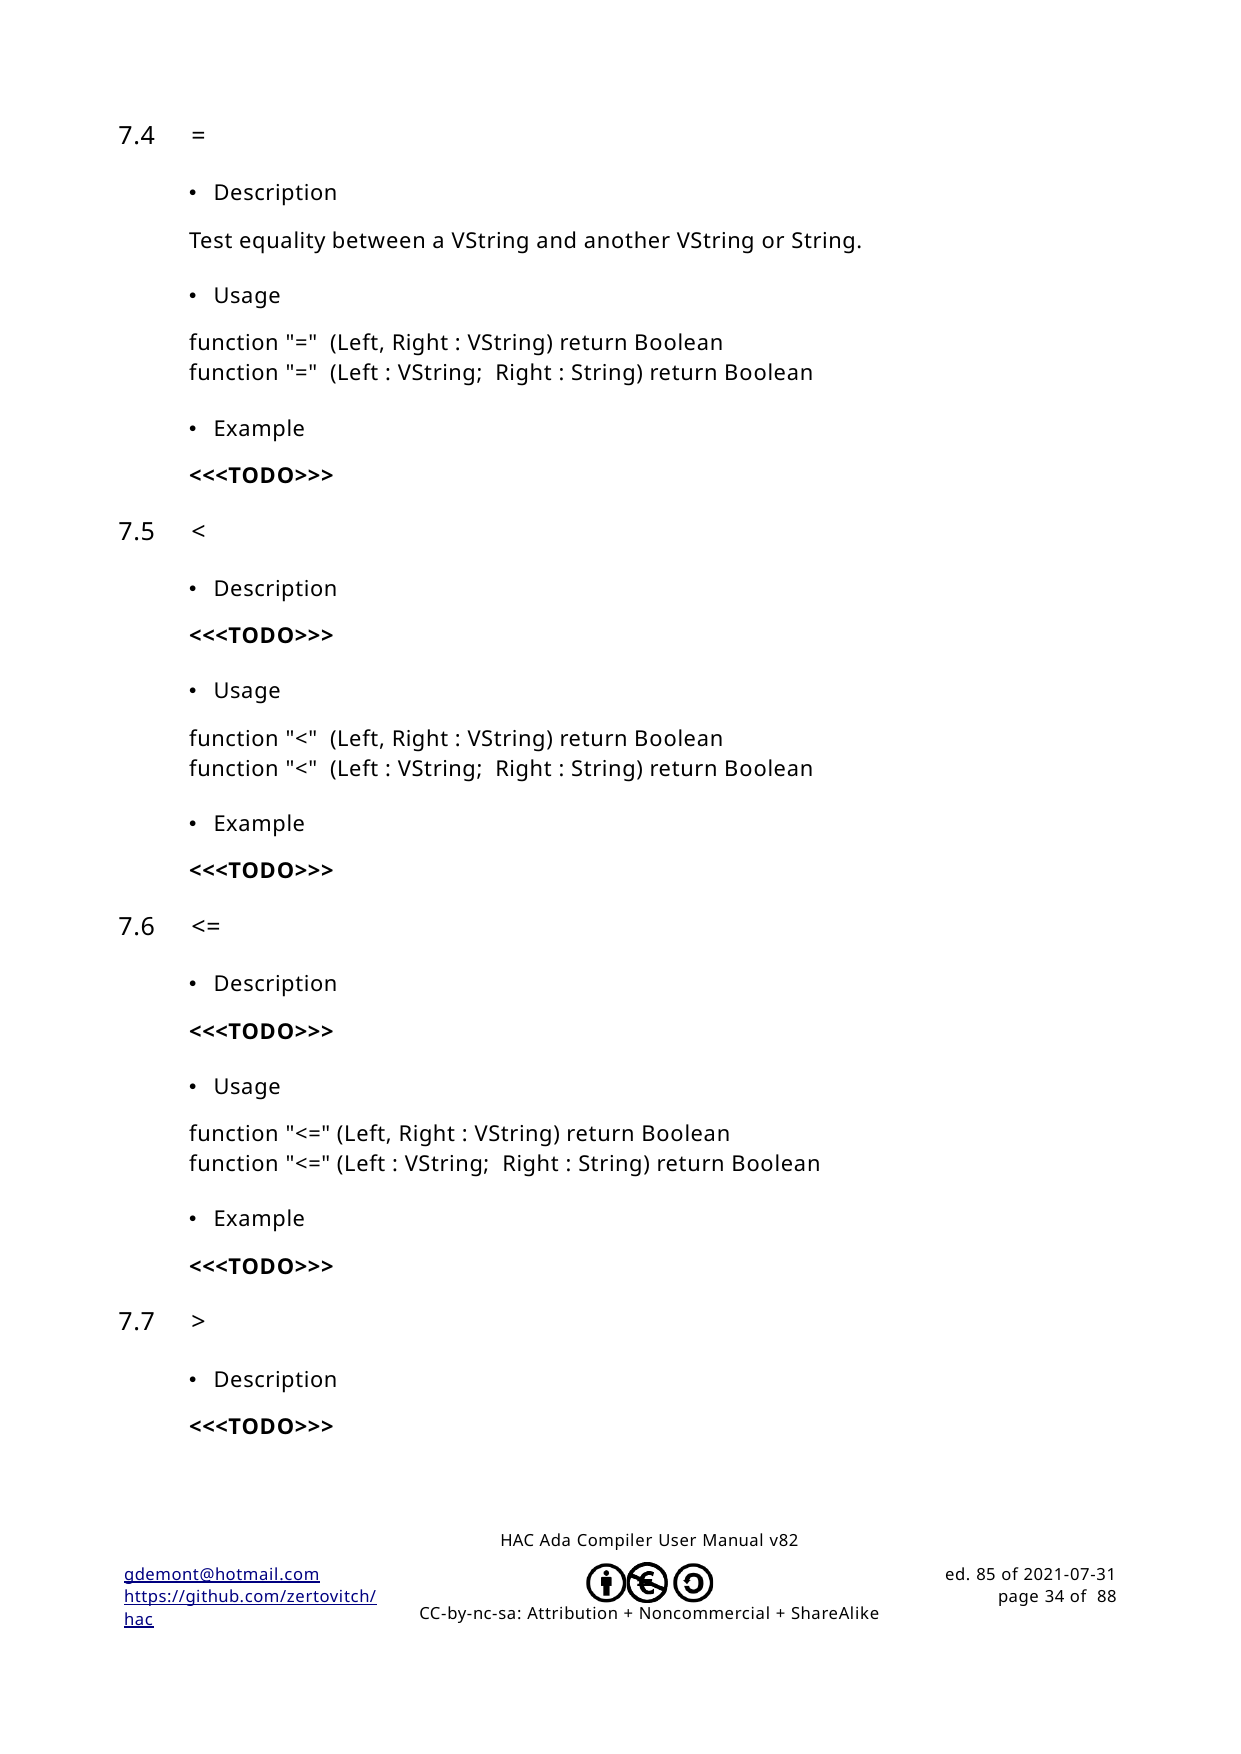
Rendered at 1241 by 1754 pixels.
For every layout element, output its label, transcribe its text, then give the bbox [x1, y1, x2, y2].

subtitle > [118, 1304, 1122, 1338]
text function "<" (Left, Right : VString) return Boolean [189, 723, 1122, 753]
subtitle Example [189, 806, 1122, 838]
text function "<=" (Left, Right : VString) return Boolean [189, 1118, 1122, 1148]
subtitle Usage [189, 674, 1122, 705]
text function "<=" (Left : VString; Right : String) return Boolean [189, 1148, 1122, 1178]
subtitle Description [189, 571, 1122, 602]
text <<<TODO>>> [189, 1251, 1122, 1281]
subtitle Description [189, 176, 1122, 207]
subtitle = [118, 118, 1122, 152]
picture [585, 1562, 668, 1603]
text function "=" (Left, Right : VString) return Boolean [189, 327, 1122, 357]
subtitle <= [118, 909, 1122, 943]
subtitle Description [189, 967, 1122, 998]
text function "<" (Left : VString; Right : String) return Boolean [189, 753, 1122, 783]
text <<<TODO>>> [189, 855, 1122, 885]
text <<<TODO>>> [189, 460, 1122, 490]
subtitle Example [189, 411, 1122, 442]
subtitle Example [189, 1202, 1122, 1233]
text Test equality between a VString and another VString or String. [189, 225, 1122, 255]
subtitle Description [189, 1362, 1122, 1393]
picture [672, 1562, 714, 1603]
subtitle Usage [189, 1069, 1122, 1100]
text function "=" (Left : VString; Right : String) return Boolean [189, 357, 1122, 387]
text <<<TODO>>> [189, 620, 1122, 650]
subtitle < [118, 513, 1122, 547]
text <<<TODO>>> [189, 1016, 1122, 1046]
text <<<TODO>>> [189, 1411, 1122, 1441]
subtitle Usage [189, 278, 1122, 309]
